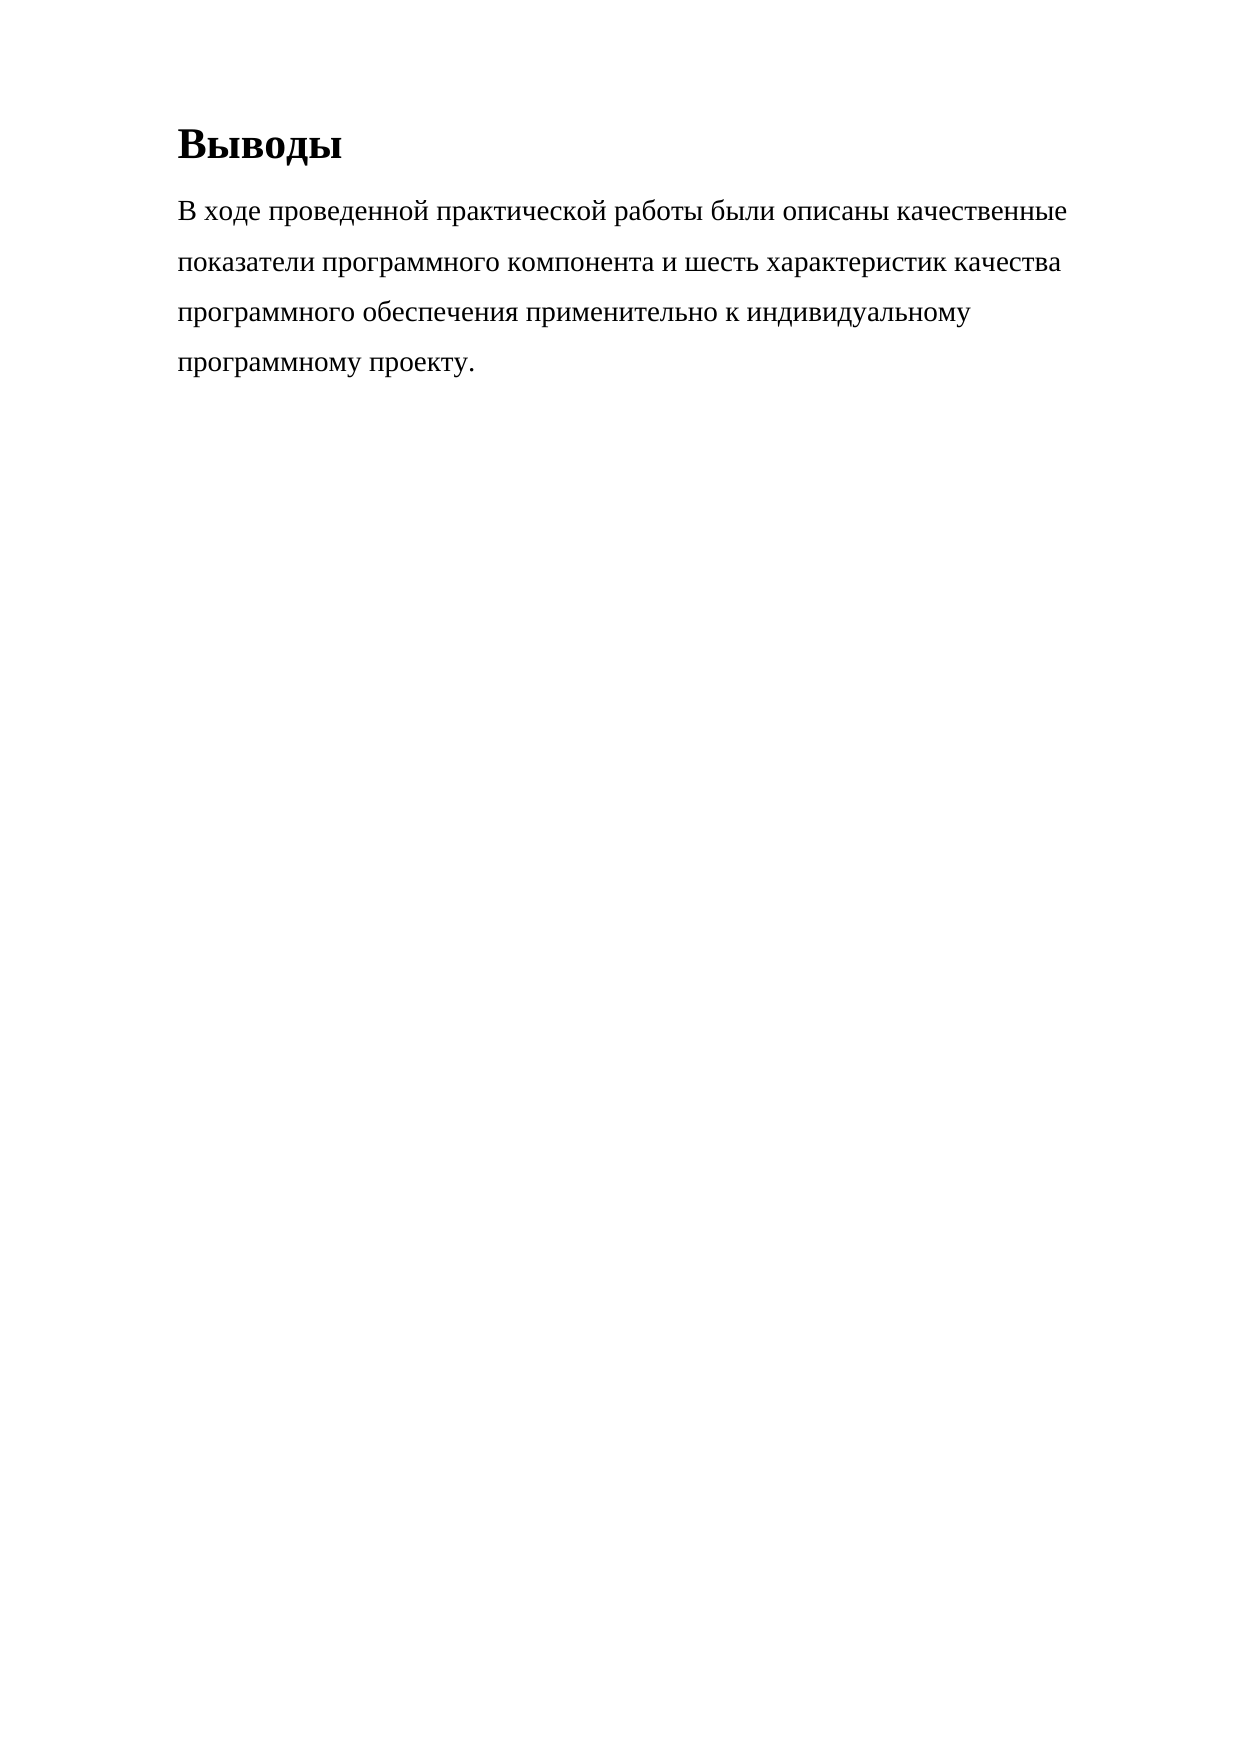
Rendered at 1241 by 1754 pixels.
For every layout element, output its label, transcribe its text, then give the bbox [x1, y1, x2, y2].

text Выводы [177, 118, 1152, 168]
text В ходе проведенной практической работы были описаны качественные показатели программного компонента и шесть характеристик качества программного обеспечения применительно к индивидуальному программному проекту. [177, 193, 1152, 378]
